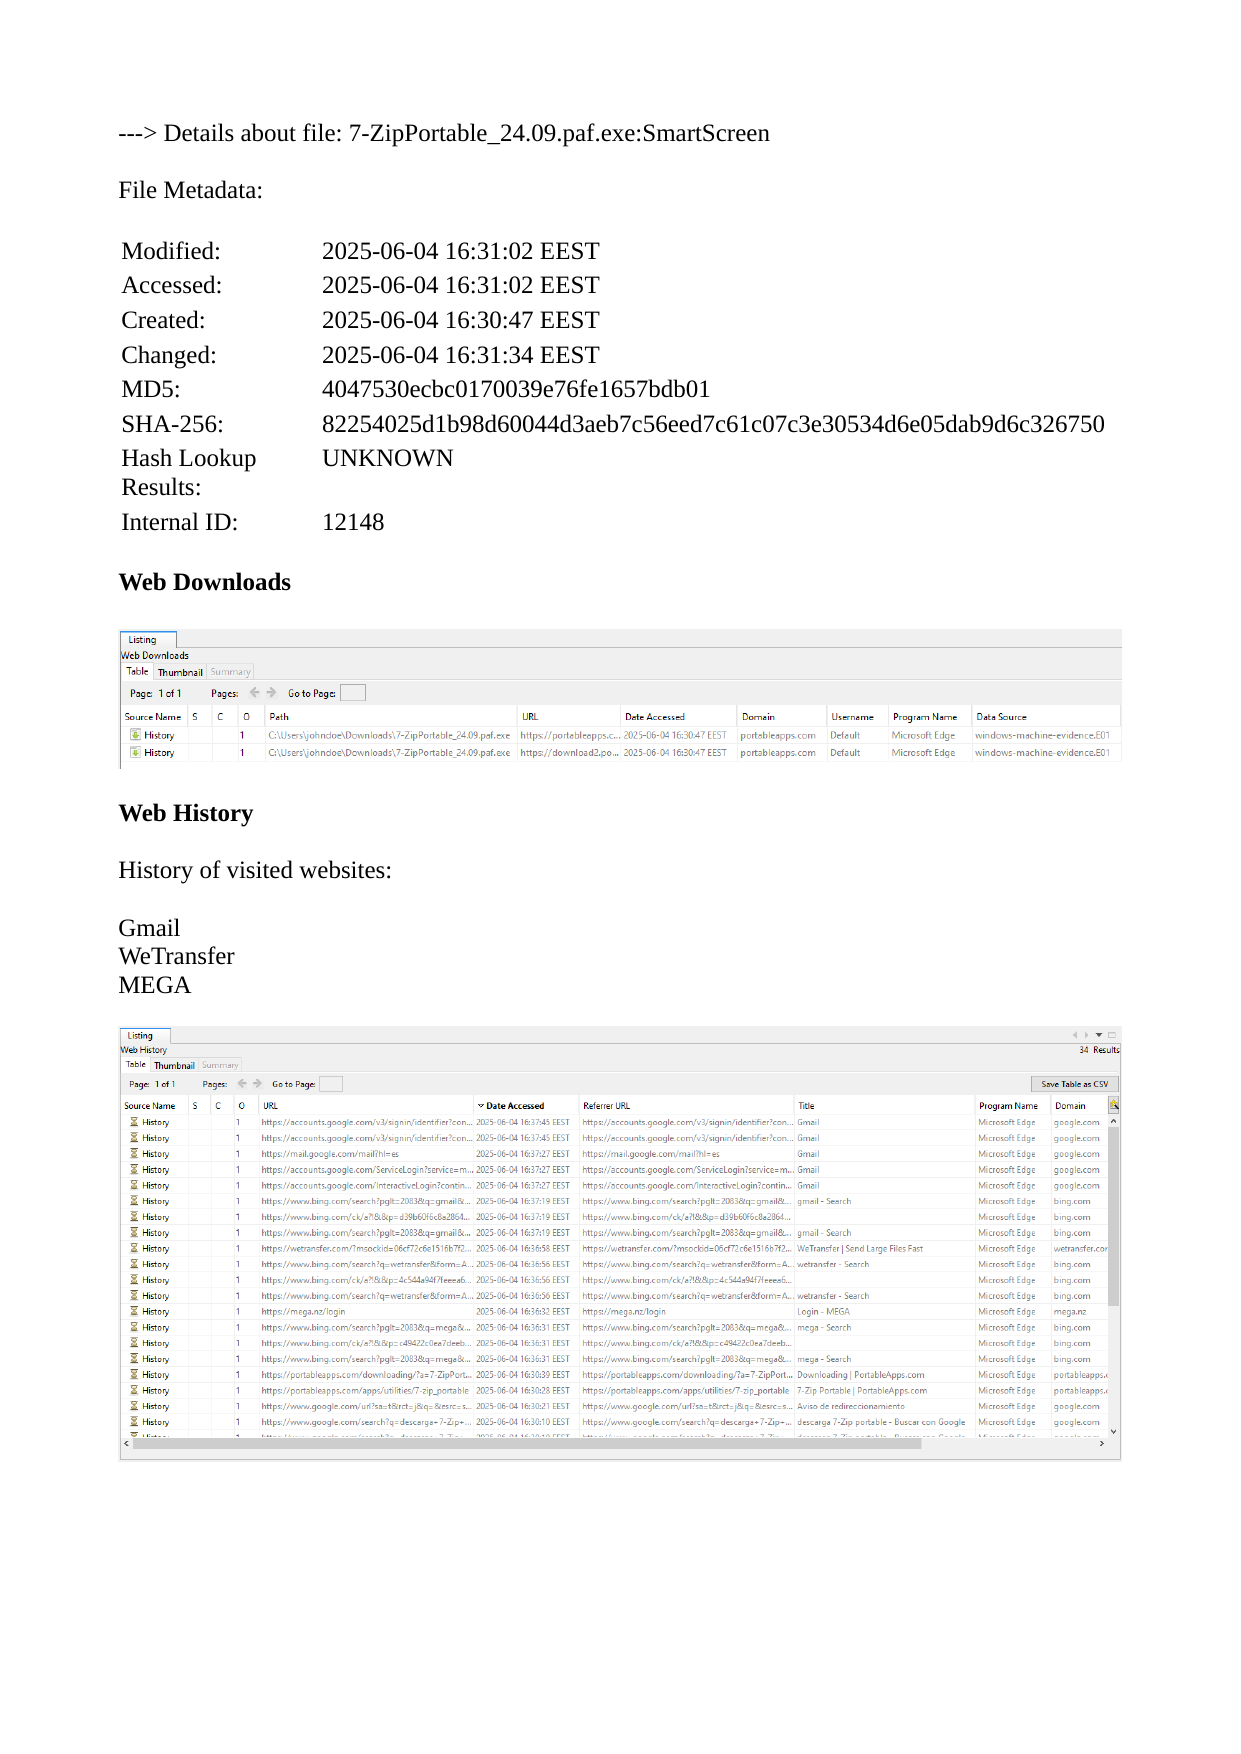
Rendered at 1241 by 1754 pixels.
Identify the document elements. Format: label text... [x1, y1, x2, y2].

table_cell Hash Lookup Results: [118, 441, 319, 504]
table_cell Internal ID: [118, 504, 319, 538]
table_cell 2025-06-04 16:31:02 EEST [319, 268, 1122, 302]
table_header Modified: [118, 233, 319, 268]
table_cell SHA-256: [118, 406, 319, 441]
text Web History History of visited websites: [118, 769, 1122, 884]
table_cell 2025-06-04 16:31:34 EEST [319, 337, 1122, 371]
text Gmail [118, 913, 1122, 941]
text File Metadata: [118, 176, 1122, 204]
text ---> Details about file: 7-ZipPortable_24.09.paf.exe:SmartScreen [118, 118, 1122, 147]
picture [118, 1026, 1123, 1462]
picture [118, 629, 1123, 769]
table_header 2025-06-04 16:31:02 EEST [319, 233, 1122, 268]
table_cell Created: [118, 302, 319, 337]
table_cell 4047530ecbc0170039e76fe1657bdb01 [319, 371, 1122, 406]
text Web Downloads [118, 567, 1122, 596]
text MEGA [118, 970, 1122, 999]
table_cell 82254025d1b98d60044d3aeb7c56eed7c61c07c3e30534d6e05dab9d6c326750 [319, 406, 1122, 441]
table_cell 2025-06-04 16:30:47 EEST [319, 302, 1122, 337]
table_cell Accessed: [118, 268, 319, 302]
table_cell Changed: [118, 337, 319, 371]
table_cell UNKNOWN [319, 441, 1122, 504]
table_cell 12148 [319, 504, 1122, 538]
table_cell MD5: [118, 371, 319, 406]
text [118, 625, 1122, 629]
text WeTransfer [118, 941, 1122, 970]
